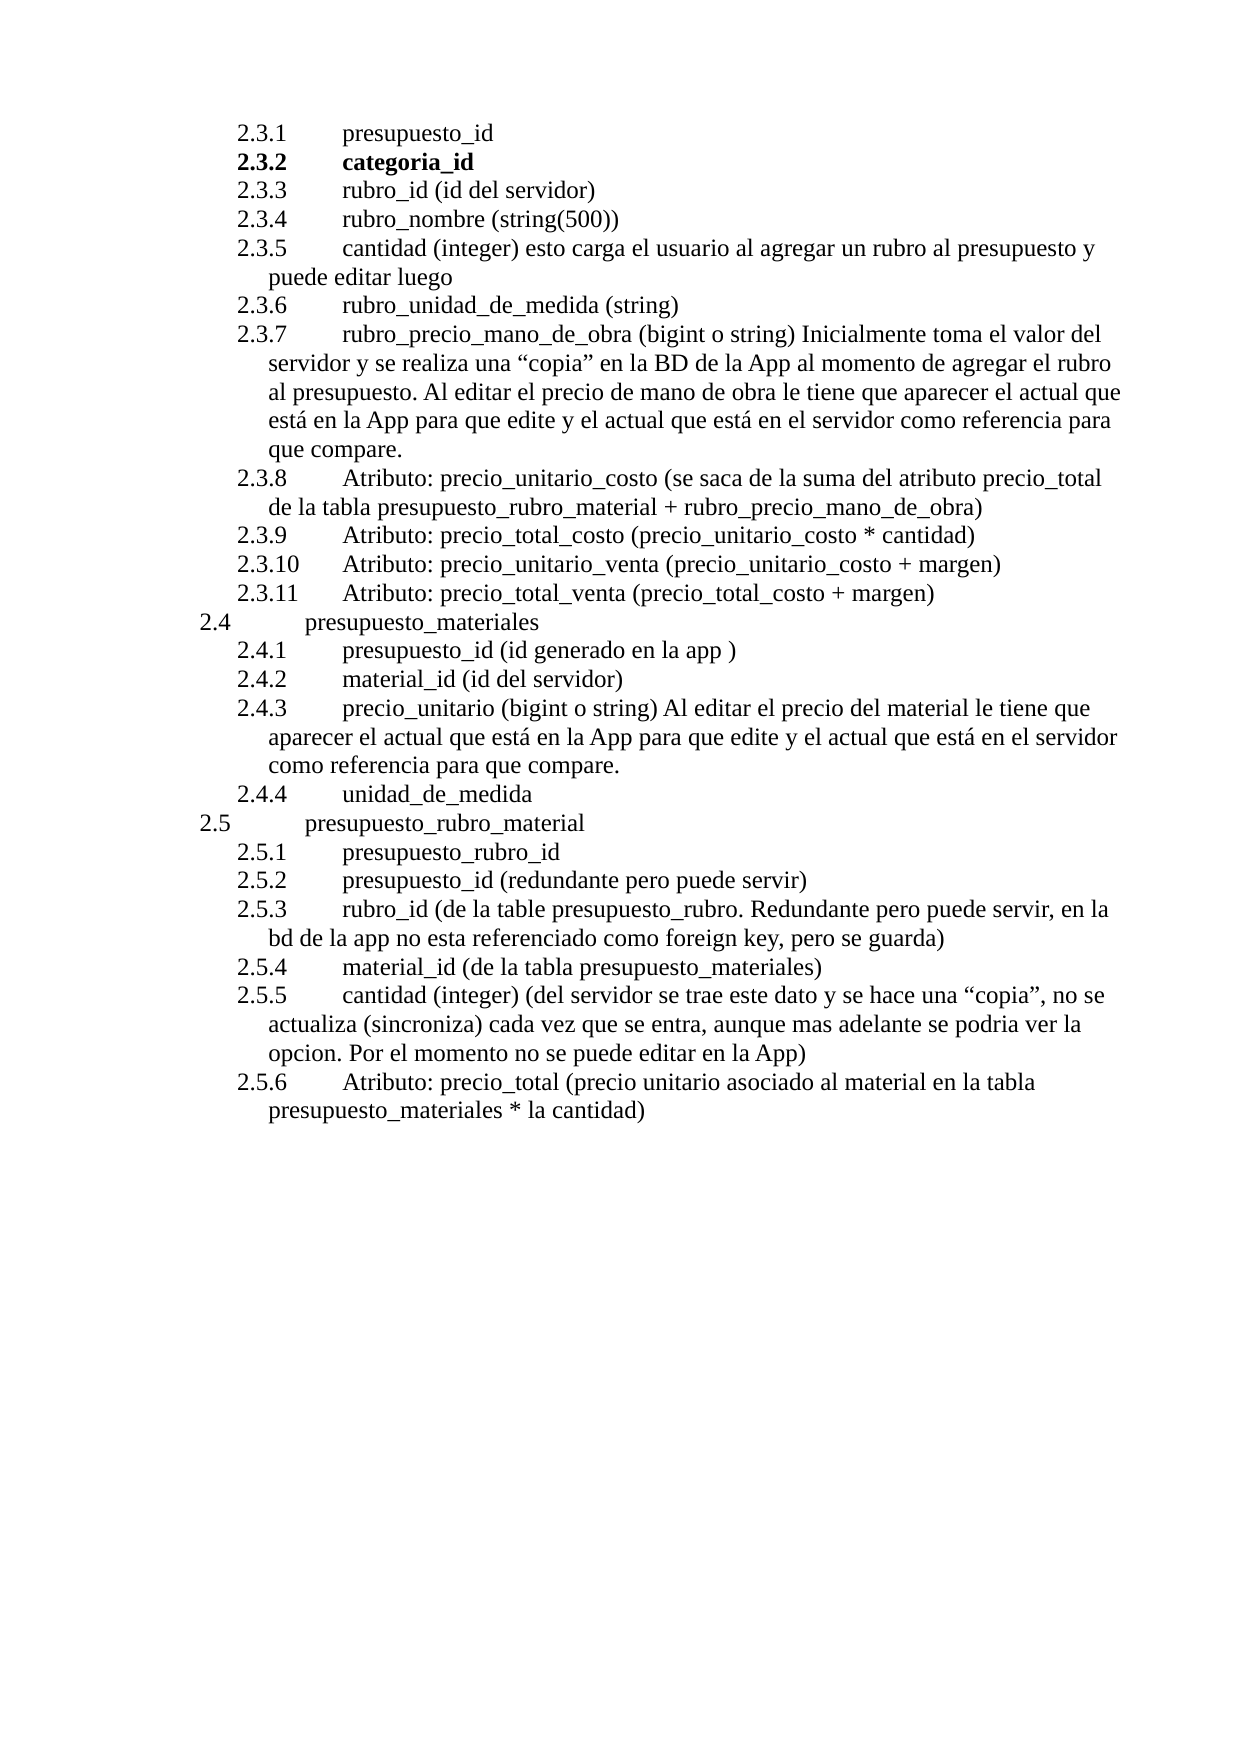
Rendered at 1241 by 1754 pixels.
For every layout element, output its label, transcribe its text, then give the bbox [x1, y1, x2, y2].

list categoria_id [231, 147, 1122, 176]
list Atributo: precio_total (precio unitario asociado al material en la tabla presupuesto_materiales * la cantidad) [231, 1067, 1122, 1124]
list cantidad (integer) esto carga el usuario al agregar un rubro al presupuesto y puede editar luego [231, 233, 1122, 291]
list Atributo: precio_unitario_venta (precio_unitario_costo + margen) [231, 549, 1122, 578]
list presupuesto_id (redundante pero puede servir) [231, 866, 1122, 894]
list rubro_id (id del servidor) [231, 176, 1122, 204]
list material_id (de la tabla presupuesto_materiales) [231, 952, 1122, 981]
list presupuesto_materiales [193, 607, 1122, 636]
list presupuesto_rubro_id [231, 837, 1122, 866]
list rubro_precio_mano_de_obra (bigint o string) Inicialmente toma el valor del servidor y se realiza una “copia” en la BD de la App al momento de agregar el rubro al presupuesto. Al editar el precio de mano de obra le tiene que aparecer el actual que está en la App para que edite y el actual que está en el servidor como referencia para que compare. [231, 319, 1122, 463]
list presupuesto_id [231, 118, 1122, 147]
list material_id (id del servidor) [231, 664, 1122, 693]
list rubro_id (de la table presupuesto_rubro. Redundante pero puede servir, en la bd de la app no esta referenciado como foreign key, pero se guarda) [231, 894, 1122, 952]
list presupuesto_rubro_material [193, 808, 1122, 837]
list unidad_de_medida [231, 779, 1122, 808]
list rubro_unidad_de_medida (string) [231, 291, 1122, 319]
list Atributo: precio_total_venta (precio_total_costo + margen) [231, 578, 1122, 607]
list Atributo: precio_total_costo (precio_unitario_costo * cantidad) [231, 521, 1122, 549]
list rubro_nombre (string(500)) [231, 204, 1122, 233]
list cantidad (integer) (del servidor se trae este dato y se hace una “copia”, no se actualiza (sincroniza) cada vez que se entra, aunque mas adelante se podria ver la opcion. Por el momento no se puede editar en la App) [231, 981, 1122, 1067]
list Atributo: precio_unitario_costo (se saca de la suma del atributo precio_total de la tabla presupuesto_rubro_material + rubro_precio_mano_de_obra) [231, 463, 1122, 521]
list presupuesto_id (id generado en la app ) [231, 636, 1122, 664]
list precio_unitario (bigint o string) Al editar el precio del material le tiene que aparecer el actual que está en la App para que edite y el actual que está en el servidor como referencia para que compare. [231, 693, 1122, 779]
